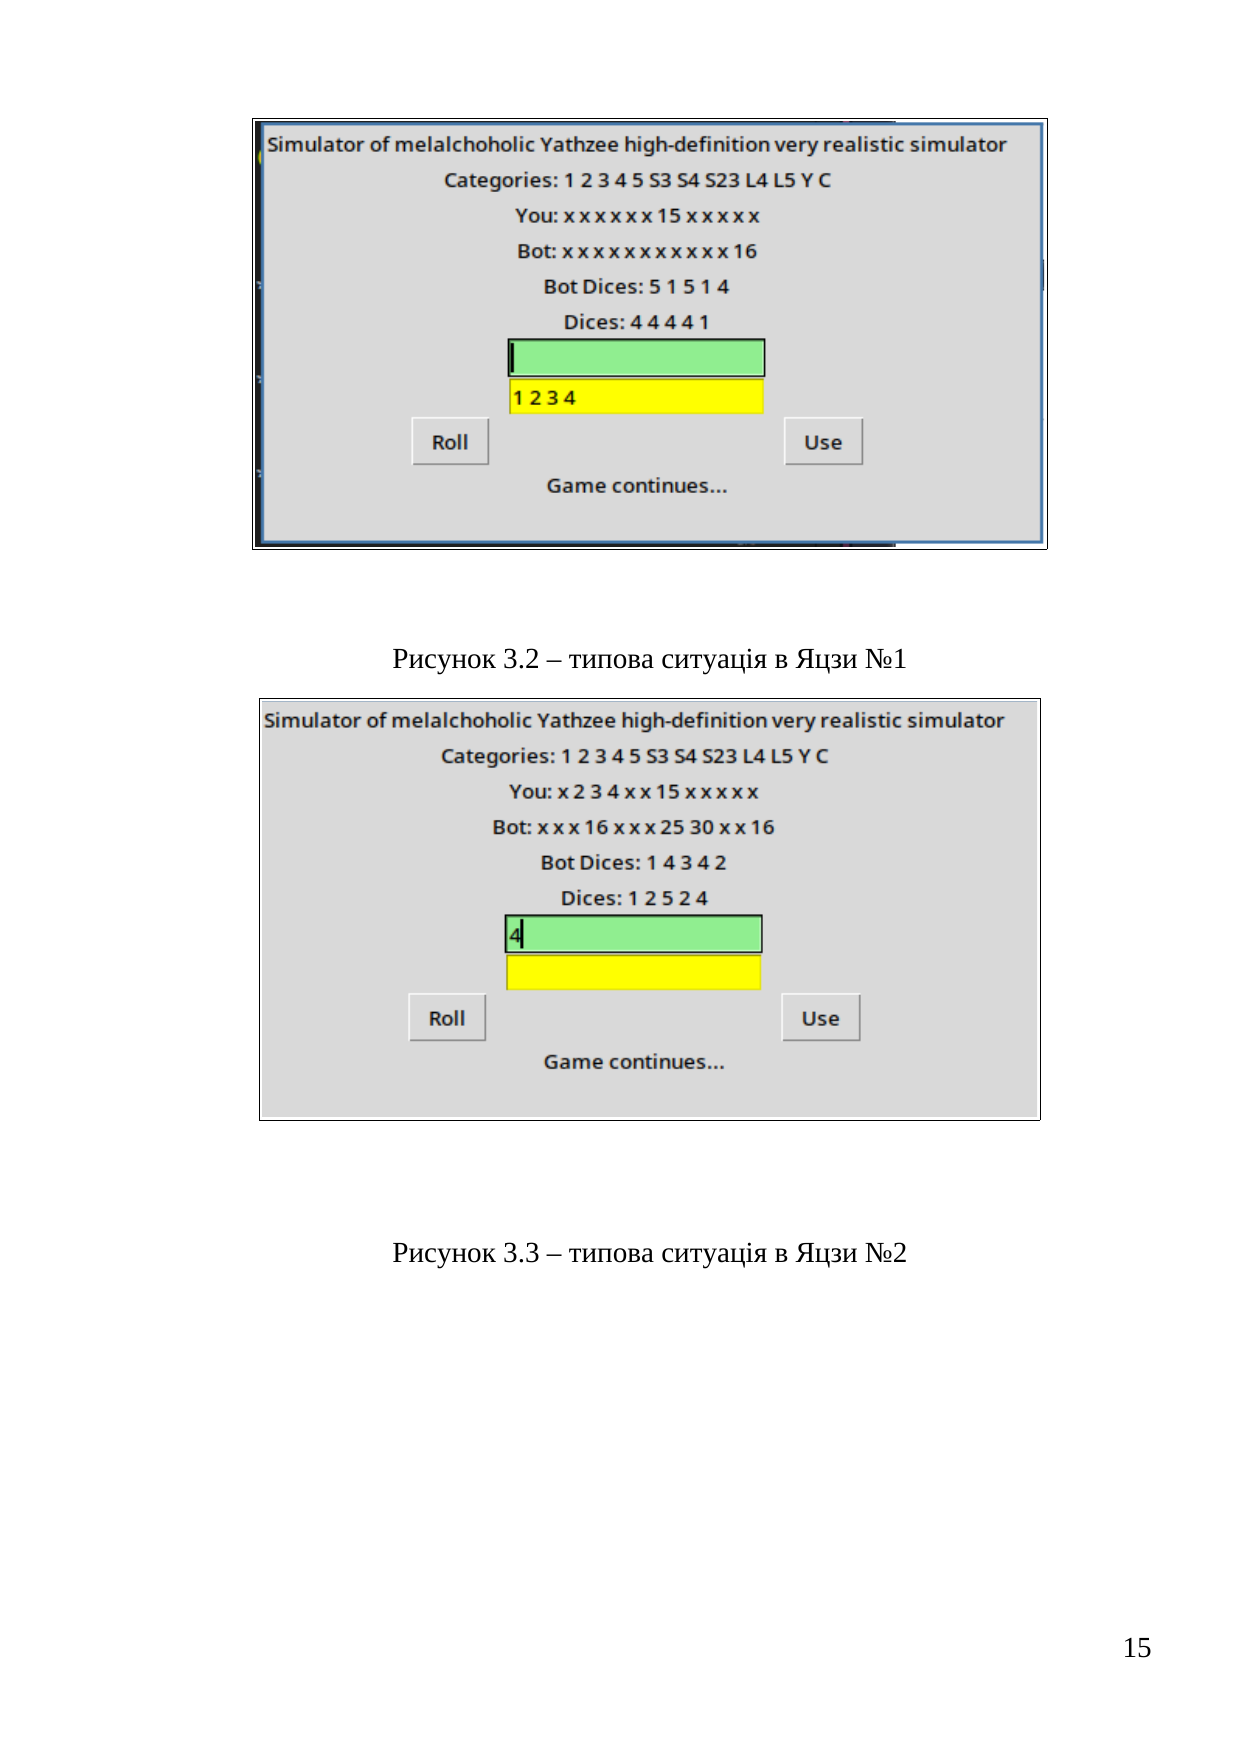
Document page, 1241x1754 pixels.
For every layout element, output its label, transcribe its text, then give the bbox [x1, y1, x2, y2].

picture [262, 701, 1038, 1117]
text Рисунок 3.3 – типова ситуація в Яцзи №2 [148, 1235, 1152, 1268]
text Рисунок 3.2 – типова ситуація в Яцзи №1 [148, 641, 1152, 675]
picture [255, 121, 1045, 547]
